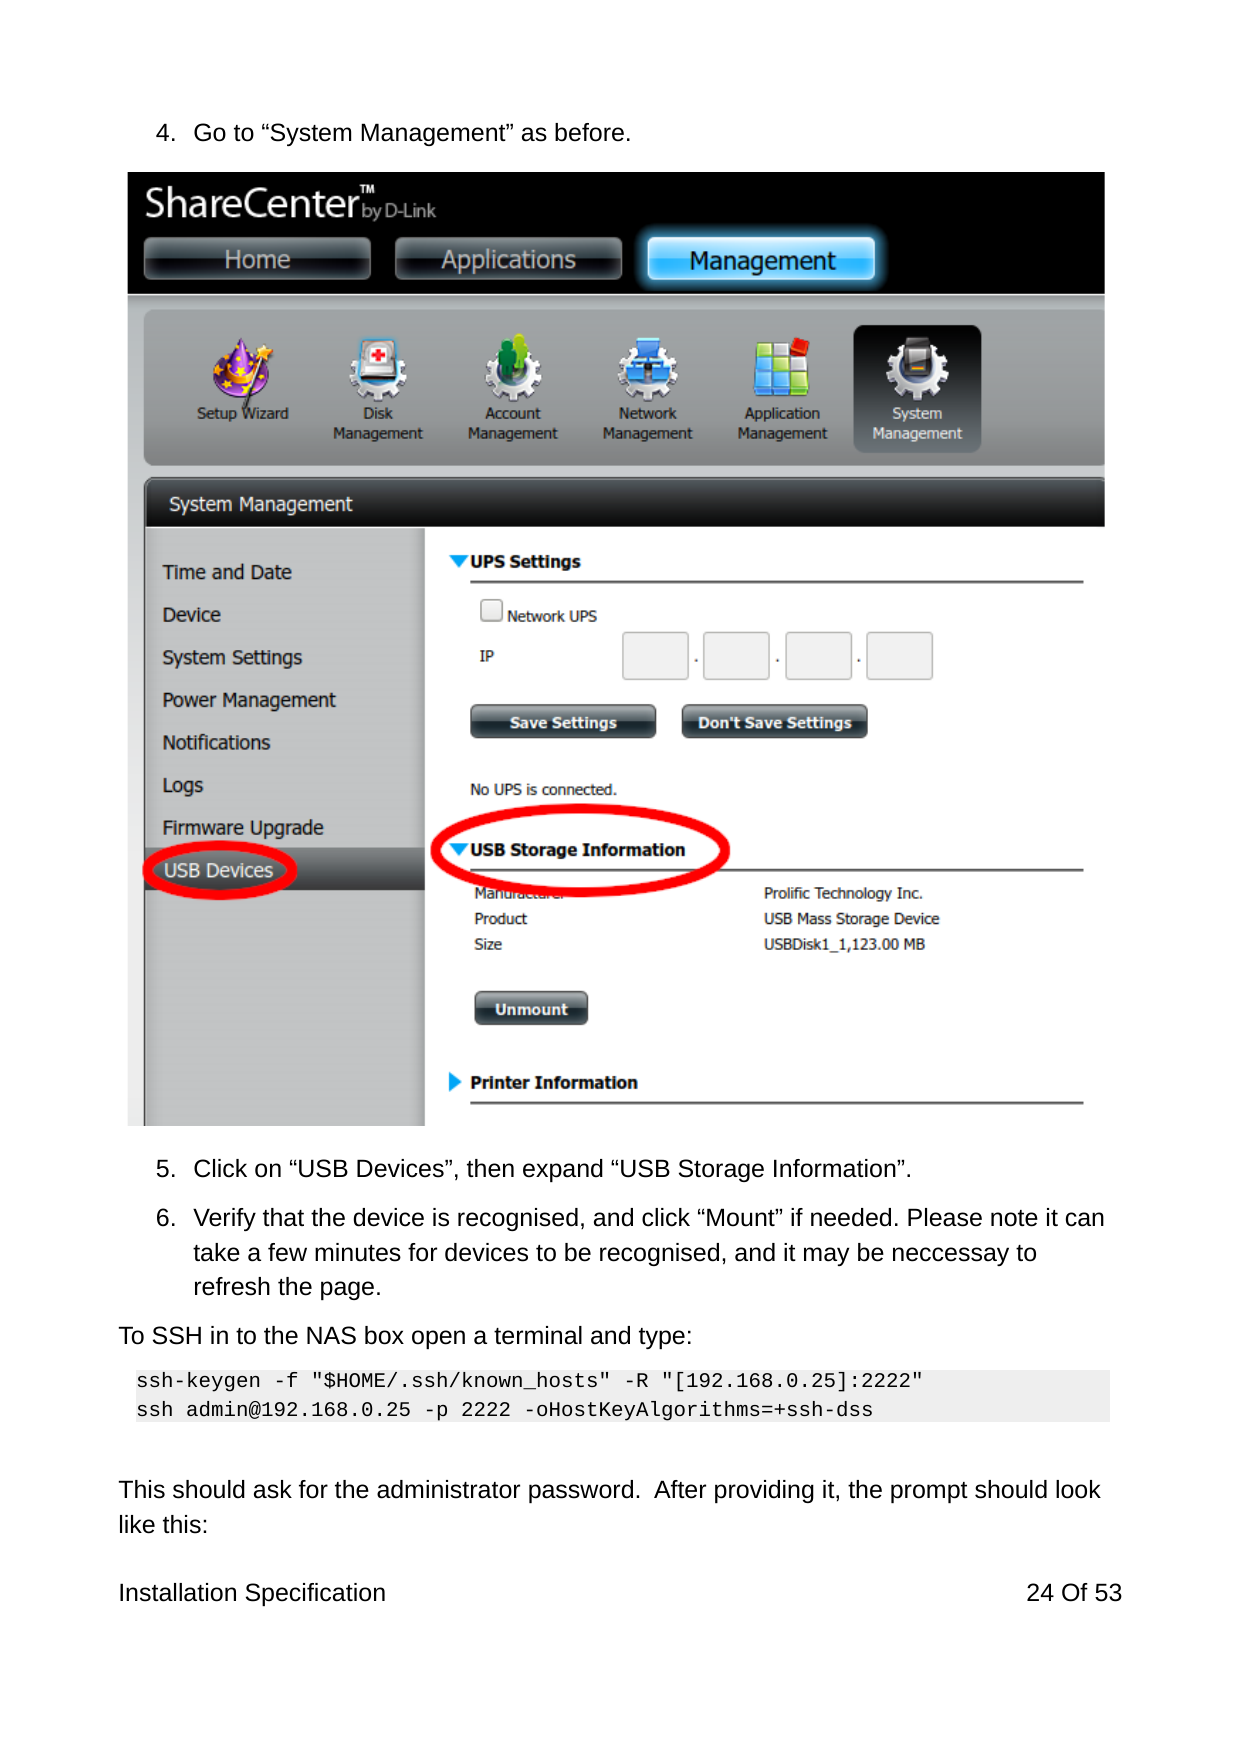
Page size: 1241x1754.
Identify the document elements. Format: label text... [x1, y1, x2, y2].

picture [127, 172, 1105, 1126]
text To SSH in to the NAS box open a terminal and type: [118, 1321, 1122, 1350]
text ssh admin@192.168.0.25 -p 2222 -oHostKeyAlgorithms=+ssh-dss [136, 1398, 1110, 1422]
text This should ask for the administrator password. After providing it, the prompt should look like this: [118, 1476, 1122, 1539]
list Click on “USB Devices”, then expand “USB Storage Information”. [156, 1154, 1122, 1183]
list Verify that the device is recognised, and click “Mount” if needed. Please note it can take a few minutes for devices to be recognised, and it may be neccessay to refresh the page. [156, 1203, 1122, 1301]
text ssh-keygen -f "$HOME/.ssh/known_hosts" -R "[192.168.0.25]:2222" [136, 1370, 1110, 1394]
list Go to “System Management” as before. [156, 118, 1122, 147]
